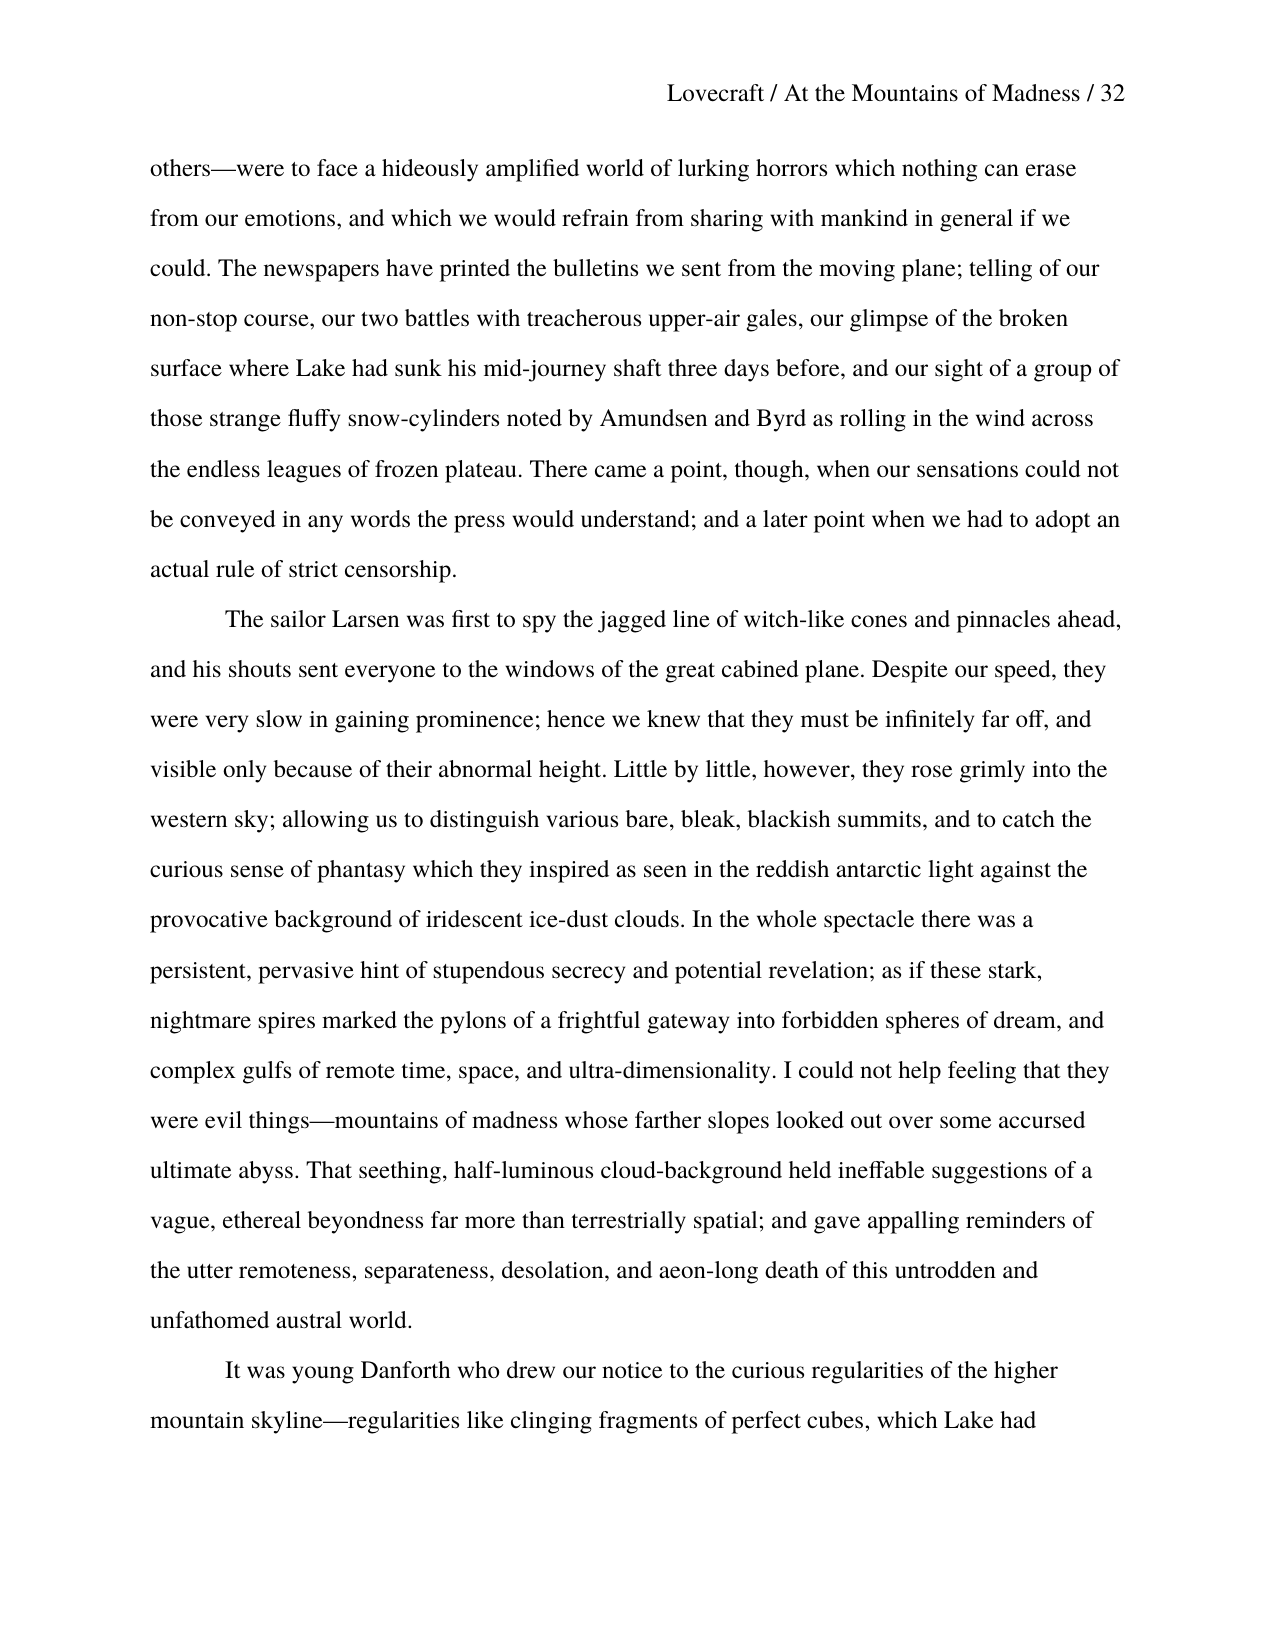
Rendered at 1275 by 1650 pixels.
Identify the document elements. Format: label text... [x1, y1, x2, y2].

text others—were to face a hideously amplified world of lurking horrors which nothing can erase from our emotions, and which we would refrain from sharing with mankind in general if we could. The newspapers have printed the bulletins we sent from the moving plane; telling of our non-stop course, our two battles with treacherous upper-air gales, our glimpse of the broken surface where Lake had sunk his mid-journey shaft three days before, and our sight of a group of those strange fluffy snow-cylinders noted by Amundsen and Byrd as rolling in the wind across the endless leagues of frozen plateau. There came a point, though, when our sensations could not be conveyed in any words the press would understand; and a later point when we had to adopt an actual rule of strict censorship. [150, 150, 1125, 584]
text It was young Danforth who drew our notice to the curious regularities of the higher mountain skyline—regularities like clinging fragments of perfect cubes, which Lake had [150, 1352, 1125, 1436]
text The sailor Larsen was first to spy the jagged line of witch-like cones and pinnacles ahead, and his shouts sent everyone to the windows of the great cabined plane. Despite our speed, they were very slow in gaining prominence; hence we knew that they must be infinitely far off, and visible only because of their abnormal height. Little by little, however, they rose grimly into the western sky; allowing us to distinguish various bare, bleak, blackish summits, and to catch the curious sense of phantasy which they inspired as seen in the reddish antarctic light against the provocative background of iridescent ice-dust clouds. In the whole spectacle there was a persistent, pervasive hint of stupendous secrecy and potential revelation; as if these stark, nightmare spires marked the pylons of a frightful gateway into forbidden spheres of dream, and complex gulfs of remote time, space, and ultra-dimensionality. I could not help feeling that they were evil things—mountains of madness whose farther slopes looked out over some accursed ultimate abyss. That seething, half-luminous cloud-background held ineffable suggestions of a vague, ethereal beyondness far more than terrestrially spatial; and gave appalling reminders of the utter remoteness, separateness, desolation, and aeon-long death of this untrodden and unfathomed austral world. [150, 601, 1125, 1336]
